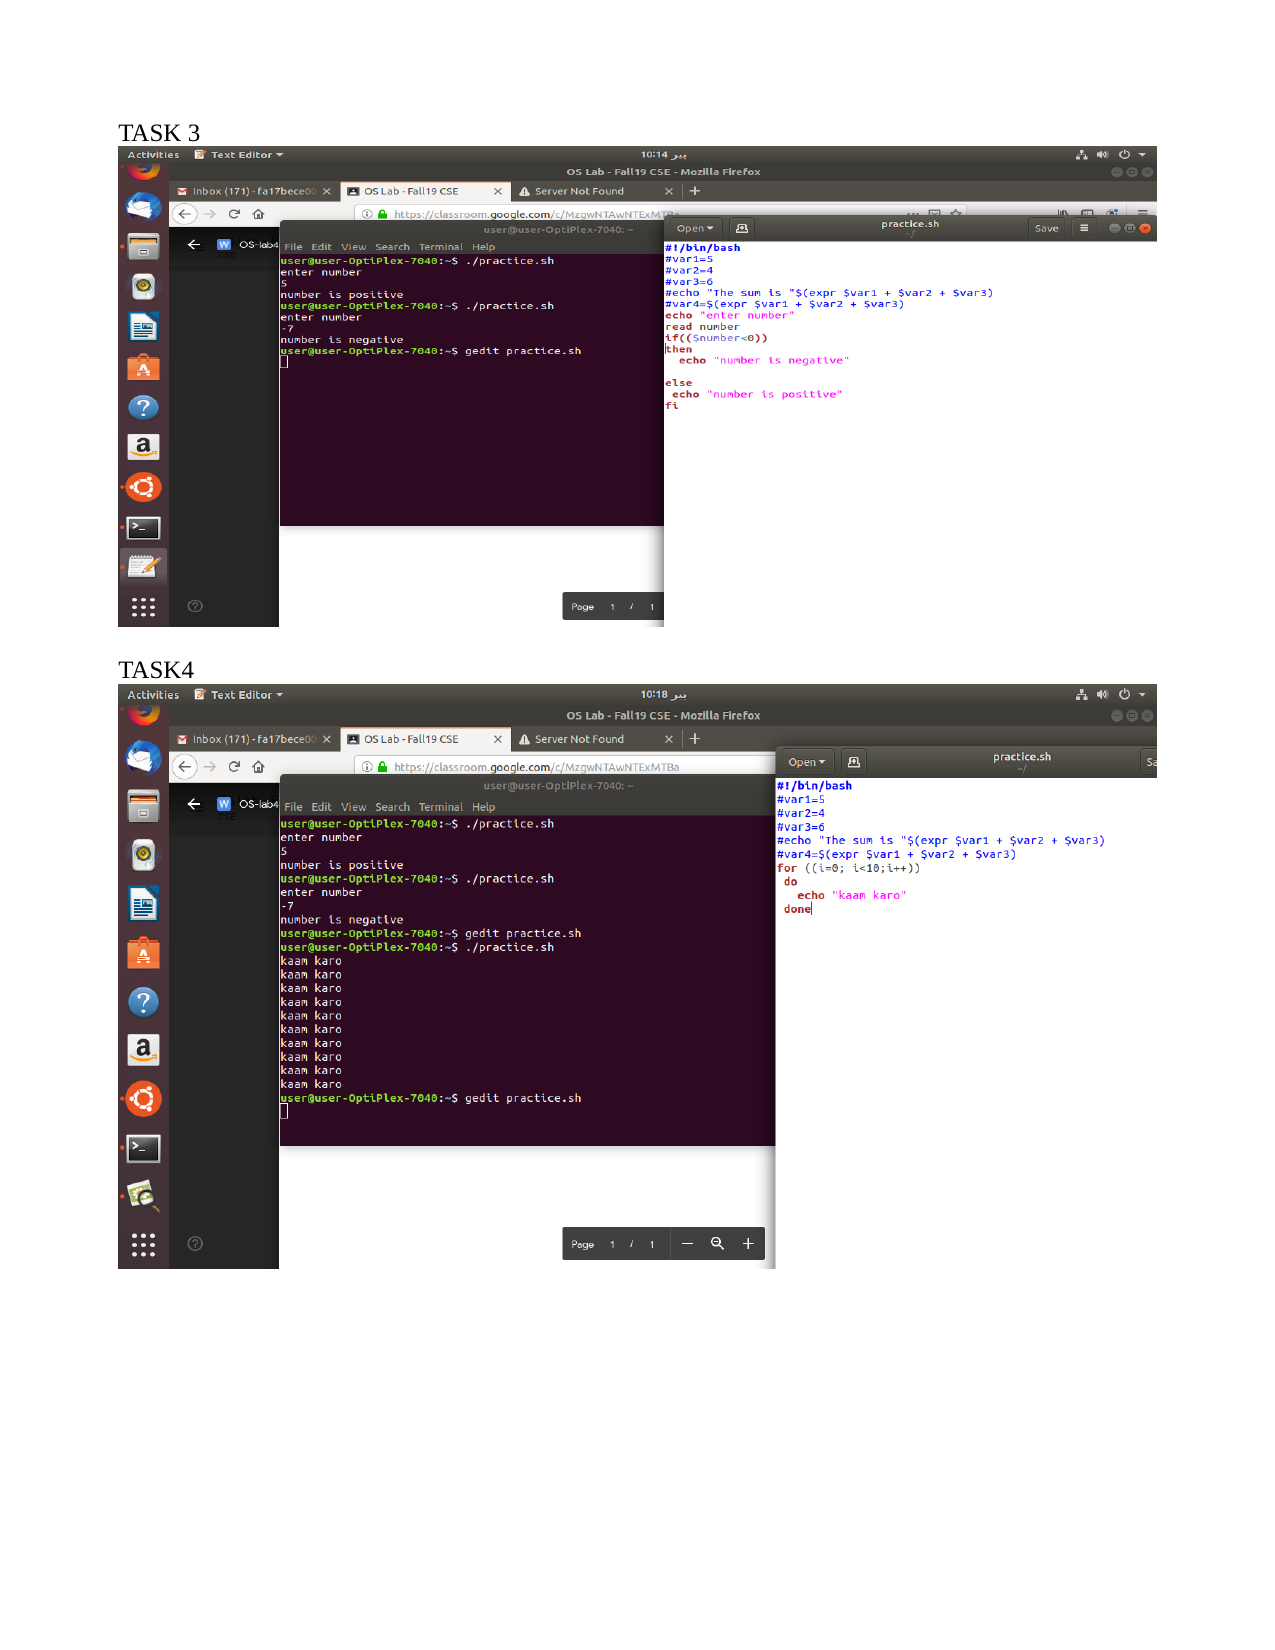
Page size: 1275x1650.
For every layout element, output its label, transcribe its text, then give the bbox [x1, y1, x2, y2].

picture [118, 146, 1157, 627]
picture [118, 684, 1157, 1269]
text TASK 3 [118, 118, 1157, 146]
text TASK4 [118, 655, 1157, 684]
